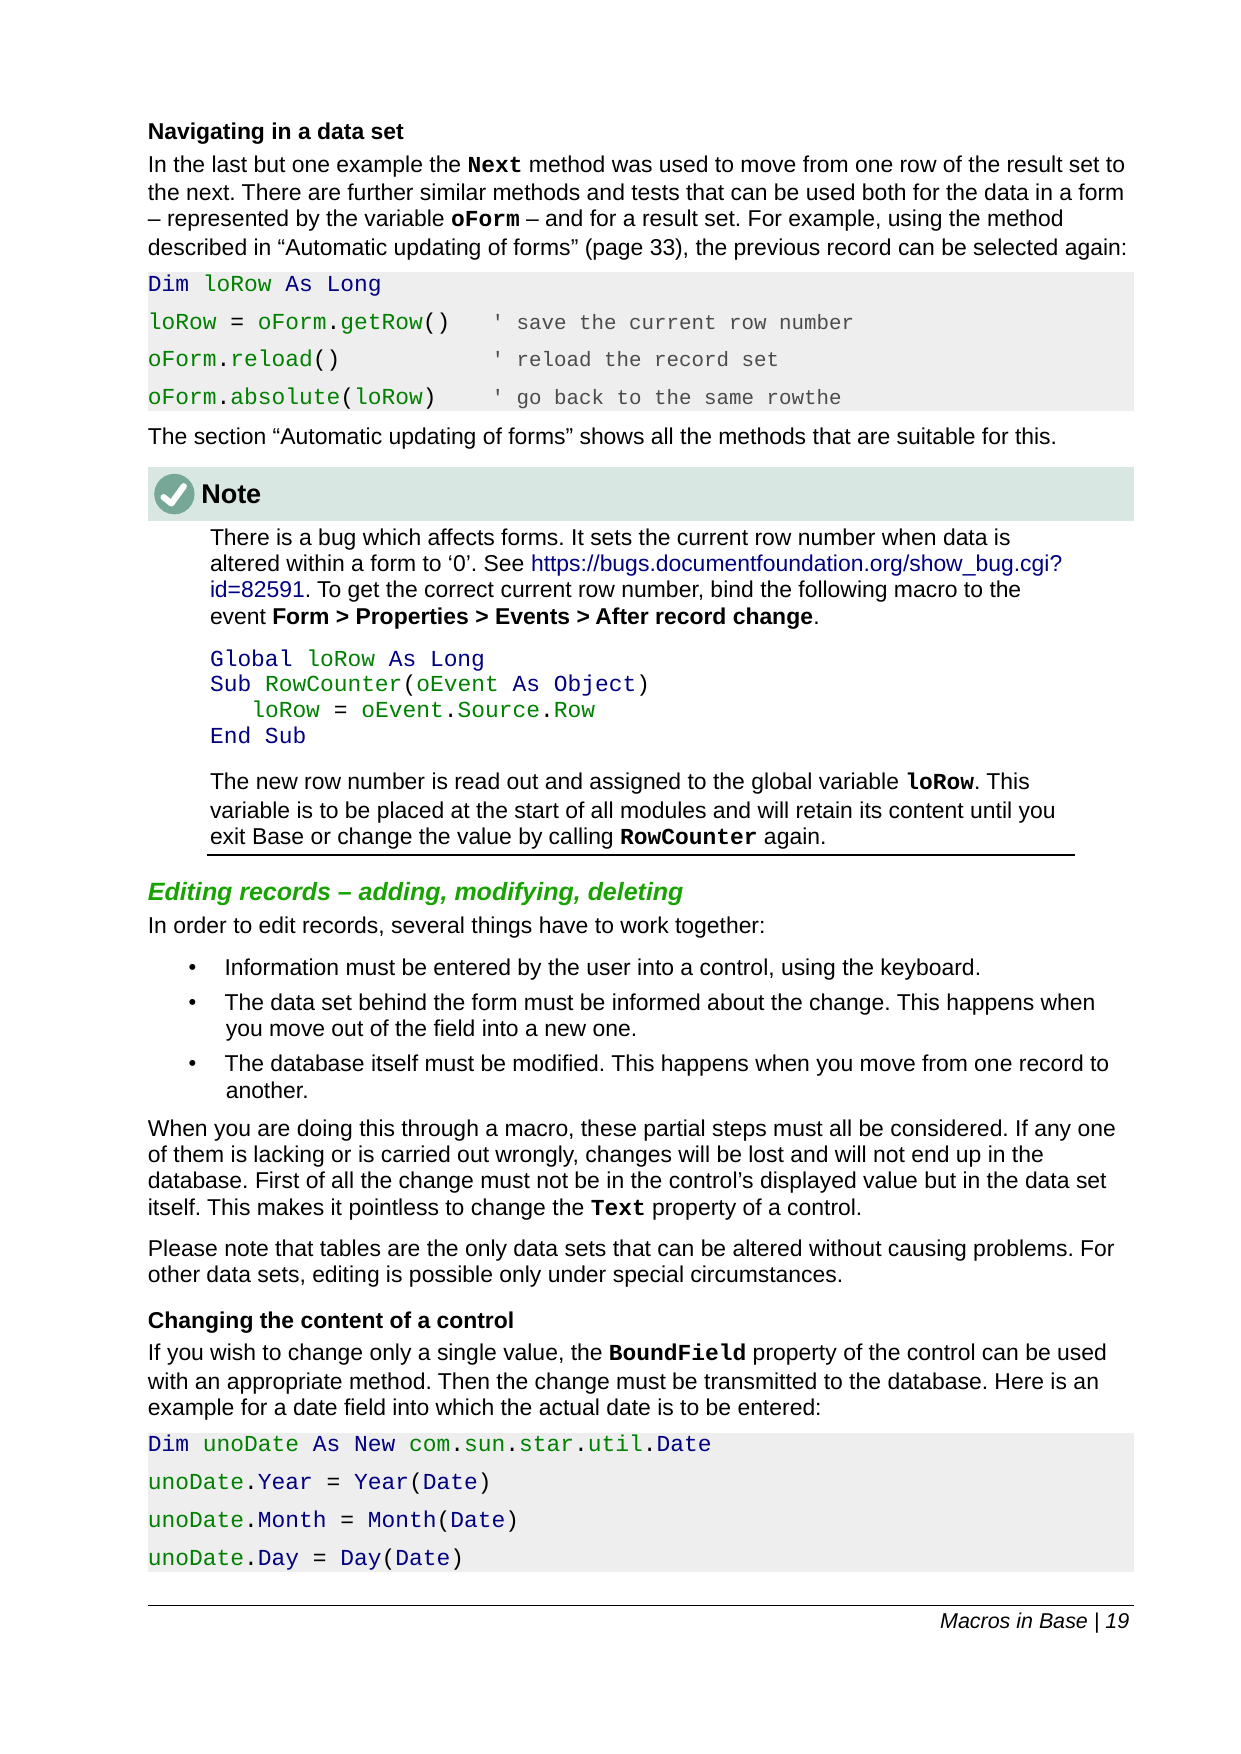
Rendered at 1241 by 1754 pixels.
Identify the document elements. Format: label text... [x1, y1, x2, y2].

list The database itself must be modified. This happens when you move from one record to another. [185, 1047, 1134, 1106]
text The section “Automatic updating of forms” shows all the methods that are suitable for this. [148, 423, 1134, 449]
text unoDate.Day = Day(Date) [148, 1546, 1134, 1572]
list Information must be entered by the user into a control, using the keyboard. [185, 951, 1134, 980]
text unoDate.Year = Year(Date) [148, 1471, 1134, 1496]
subtitle Note [148, 467, 1134, 521]
text If you wish to change only a single value, the BoundField property of the control can be used with an appropriate method. Then the change must be transmitted to the database. Here is an example for a date field into which the actual date is to be entered: [148, 1339, 1134, 1420]
text Dim unoDate As New com.sun.star.util.Date [148, 1433, 1134, 1459]
text The new row number is read out and assigned to the global variable loRow. This variable is to be placed at the start of all modules and will retain its content until you exit Base or change the value by calling RowCounter again. [207, 765, 1075, 854]
text In order to edit records, several things have to work together: [148, 912, 1134, 938]
text oForm.reload() ' reload the record set [148, 348, 1134, 374]
subtitle Editing records – adding, modifying, deleting [148, 877, 1134, 906]
text Dim loRow As Long [148, 272, 1134, 298]
text There is a bug which affects forms. It sets the current row number when data is altered within a form to ‘0’. See https://bugs.documentfoundation.org/show_bug.cgi?id=82591. To get the correct current row number, bind the following macro to the event Form > Properties > Events > After record change. [207, 521, 1075, 629]
text When you are doing this through a macro, these partial steps must all be considered. If any one of them is lacking or is carried out wrongly, changes will be lost and will not end up in the database. First of all the change must not be in the control’s displayed value but in the data set itself. This makes it pointless to change the Text property of a control. [148, 1115, 1134, 1222]
text Global loRow As Long Sub RowCounter(oEvent As Object) loRow = oEvent.Source.Row End Sub [207, 644, 1075, 751]
subtitle Changing the content of a control [148, 1307, 1134, 1333]
text loRow = oForm.getRow() ' save the current row number [148, 310, 1134, 336]
text oForm.absolute(loRow) ' go back to the same rowthe [148, 386, 1134, 411]
list The data set behind the form must be informed about the change. This happens when you move out of the field into a new one. [185, 986, 1134, 1041]
text unoDate.Month = Month(Date) [148, 1508, 1134, 1534]
subtitle Navigating in a data set [148, 118, 1134, 144]
text Please note that tables are the only data sets that can be altered without causing problems. For other data sets, editing is possible only under special circumstances. [148, 1235, 1134, 1287]
text In the last but one example the Next method was used to move from one row of the result set to the next. There are further similar methods and tests that can be used both for the data in a form – represented by the variable oForm – and for a result set. For example, using the method described in “Automatic updating of forms” (page 33), the previous record can be selected again: [148, 151, 1134, 260]
